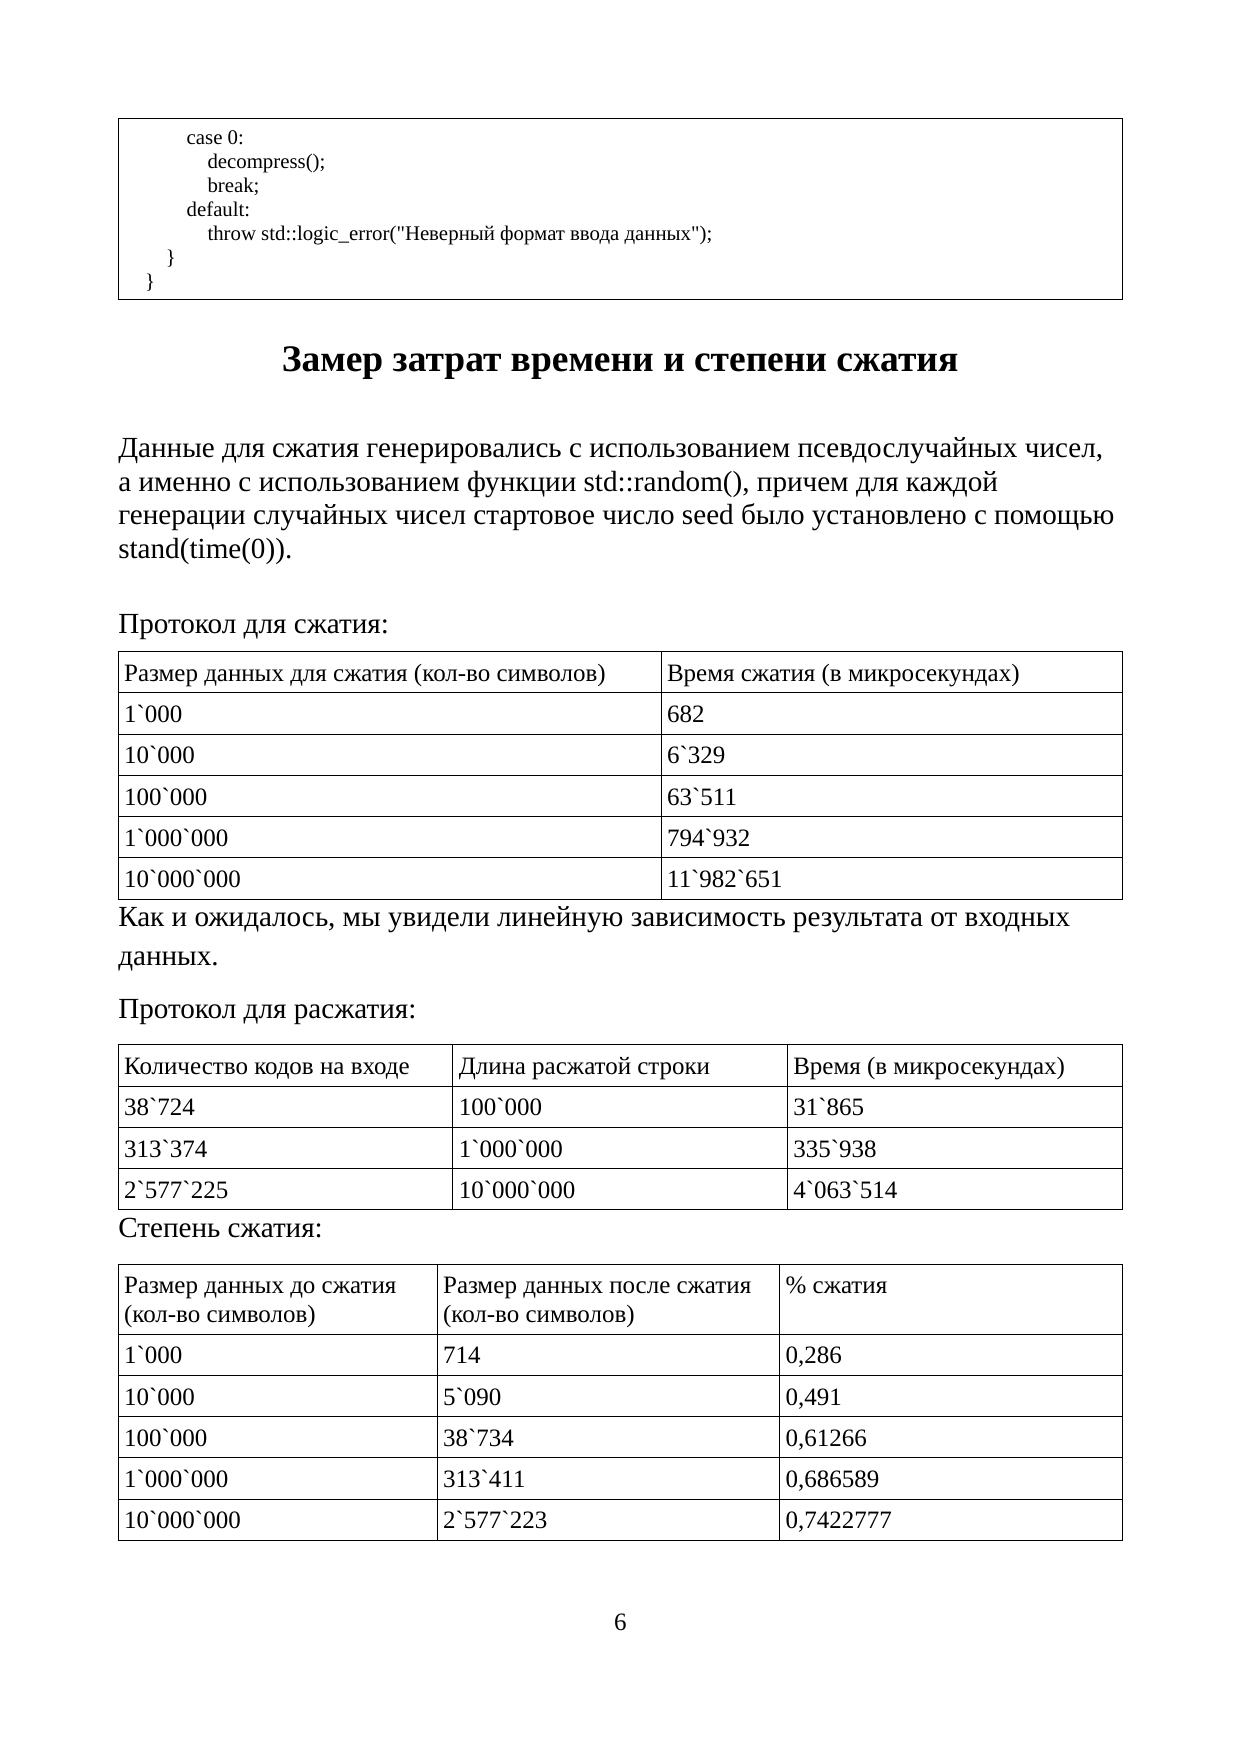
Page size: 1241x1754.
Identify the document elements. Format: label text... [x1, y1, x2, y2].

table_header case 0: decompress(); break; default: throw std::logic_error("Неверный формат ввода данных"); } } [119, 119, 1122, 299]
table_cell 10`000`000 [119, 1500, 437, 1540]
table_cell 0,286 [780, 1335, 1122, 1375]
table_cell 0,686589 [780, 1458, 1122, 1498]
table_cell 63`511 [662, 776, 1122, 816]
table_cell 100`000 [119, 1417, 437, 1457]
subtitle Протокол для сжатия: [118, 606, 1122, 639]
table_cell 10`000 [119, 735, 661, 775]
table_cell 1`000`000 [453, 1128, 787, 1168]
table_cell 38`724 [119, 1087, 452, 1127]
table_cell 1`000`000 [119, 1458, 437, 1498]
table_header Время (в микросекундах) [788, 1045, 1122, 1086]
text Как и ожидалось, мы увидели линейную зависимость результата от входных данных. [118, 900, 1122, 972]
table_cell 2`577`223 [438, 1500, 779, 1540]
table_cell 335`938 [788, 1128, 1122, 1168]
table_cell 313`411 [438, 1458, 779, 1498]
table_header Размер данных после сжатия (кол-во символов) [438, 1265, 779, 1333]
table_cell 682 [662, 693, 1122, 733]
table_cell 100`000 [453, 1087, 787, 1127]
text Протокол для расжатия: [118, 991, 1122, 1025]
table_header Длина расжатой строки [453, 1045, 787, 1086]
table_cell 31`865 [788, 1087, 1122, 1127]
table_cell 0,61266 [780, 1417, 1122, 1457]
table_cell 10`000`000 [453, 1169, 787, 1209]
table_cell 11`982`651 [662, 858, 1122, 898]
subtitle Замер затрат времени и степени сжатия [118, 336, 1122, 379]
table_cell 714 [438, 1335, 779, 1375]
table_cell 794`932 [662, 817, 1122, 857]
table_cell 10`000`000 [119, 858, 661, 898]
table_header Размер данных для сжатия (кол-во символов) [119, 652, 661, 692]
table_cell 100`000 [119, 776, 661, 816]
table_cell 10`000 [119, 1376, 437, 1416]
table_header Размер данных до сжатия (кол-во символов) [119, 1265, 437, 1333]
table_header Количество кодов на входе [119, 1045, 452, 1086]
table_cell 4`063`514 [788, 1169, 1122, 1209]
table_cell 1`000 [119, 1335, 437, 1375]
table_cell 0,7422777 [780, 1500, 1122, 1540]
table_cell 313`374 [119, 1128, 452, 1168]
table_cell 38`734 [438, 1417, 779, 1457]
table_cell 1`000 [119, 693, 661, 733]
table_header Время сжатия (в микросекундах) [662, 652, 1122, 692]
subtitle Данные для сжатия генерировались с использованием псевдослучайных чисел, а именно с использованием функции std::random(), причем для каждой генерации случайных чисел стартовое число seed было установлено с помощью stand(time(0)). [118, 430, 1122, 564]
table_header % сжатия [780, 1265, 1122, 1333]
table_cell 0,491 [780, 1376, 1122, 1416]
table_cell 2`577`225 [119, 1169, 452, 1209]
table_cell 5`090 [438, 1376, 779, 1416]
table_cell 6`329 [662, 735, 1122, 775]
table_cell 1`000`000 [119, 817, 661, 857]
text Степень сжатия: [118, 1210, 1122, 1244]
